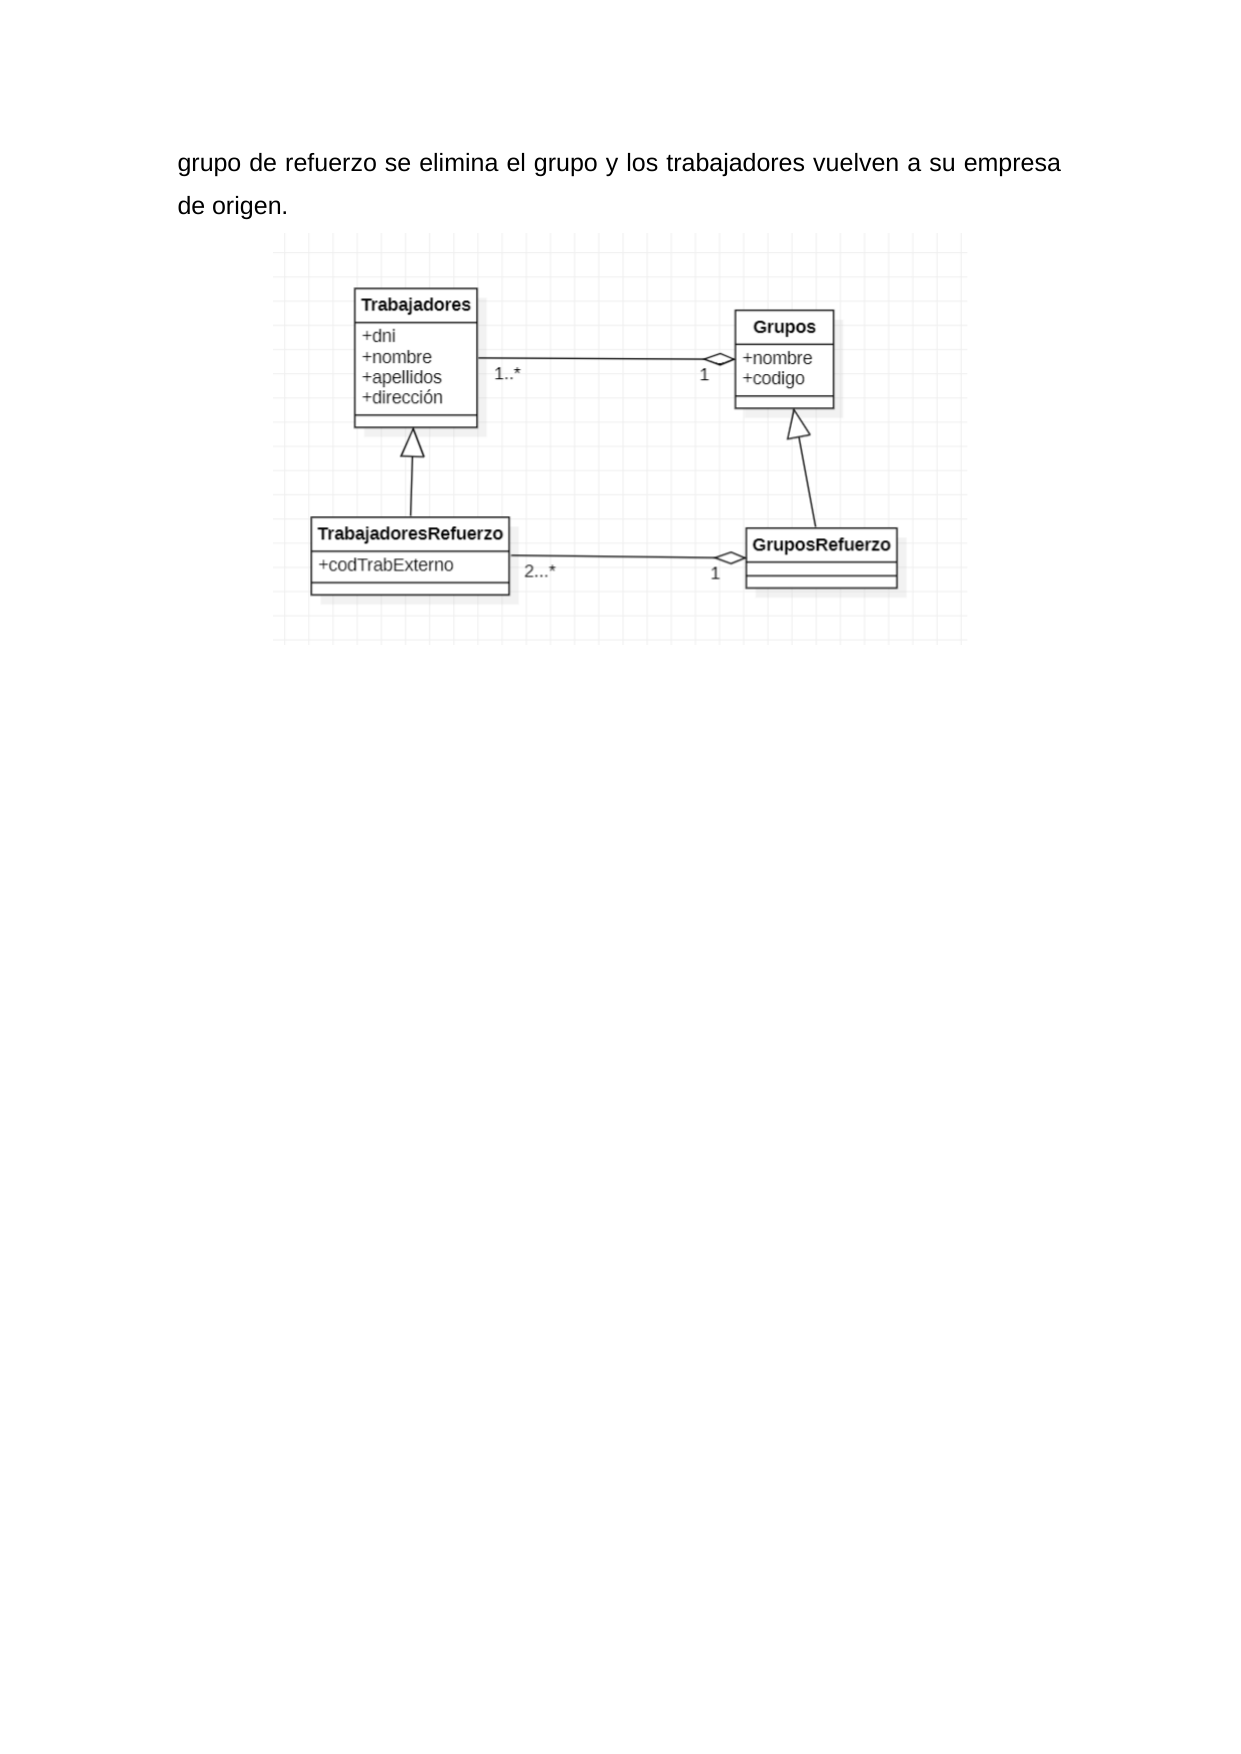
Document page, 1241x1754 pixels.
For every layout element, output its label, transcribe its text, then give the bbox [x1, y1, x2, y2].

text grupo de refuerzo se elimina el grupo y los trabajadores vuelven a su empresa de origen. [177, 148, 1063, 219]
